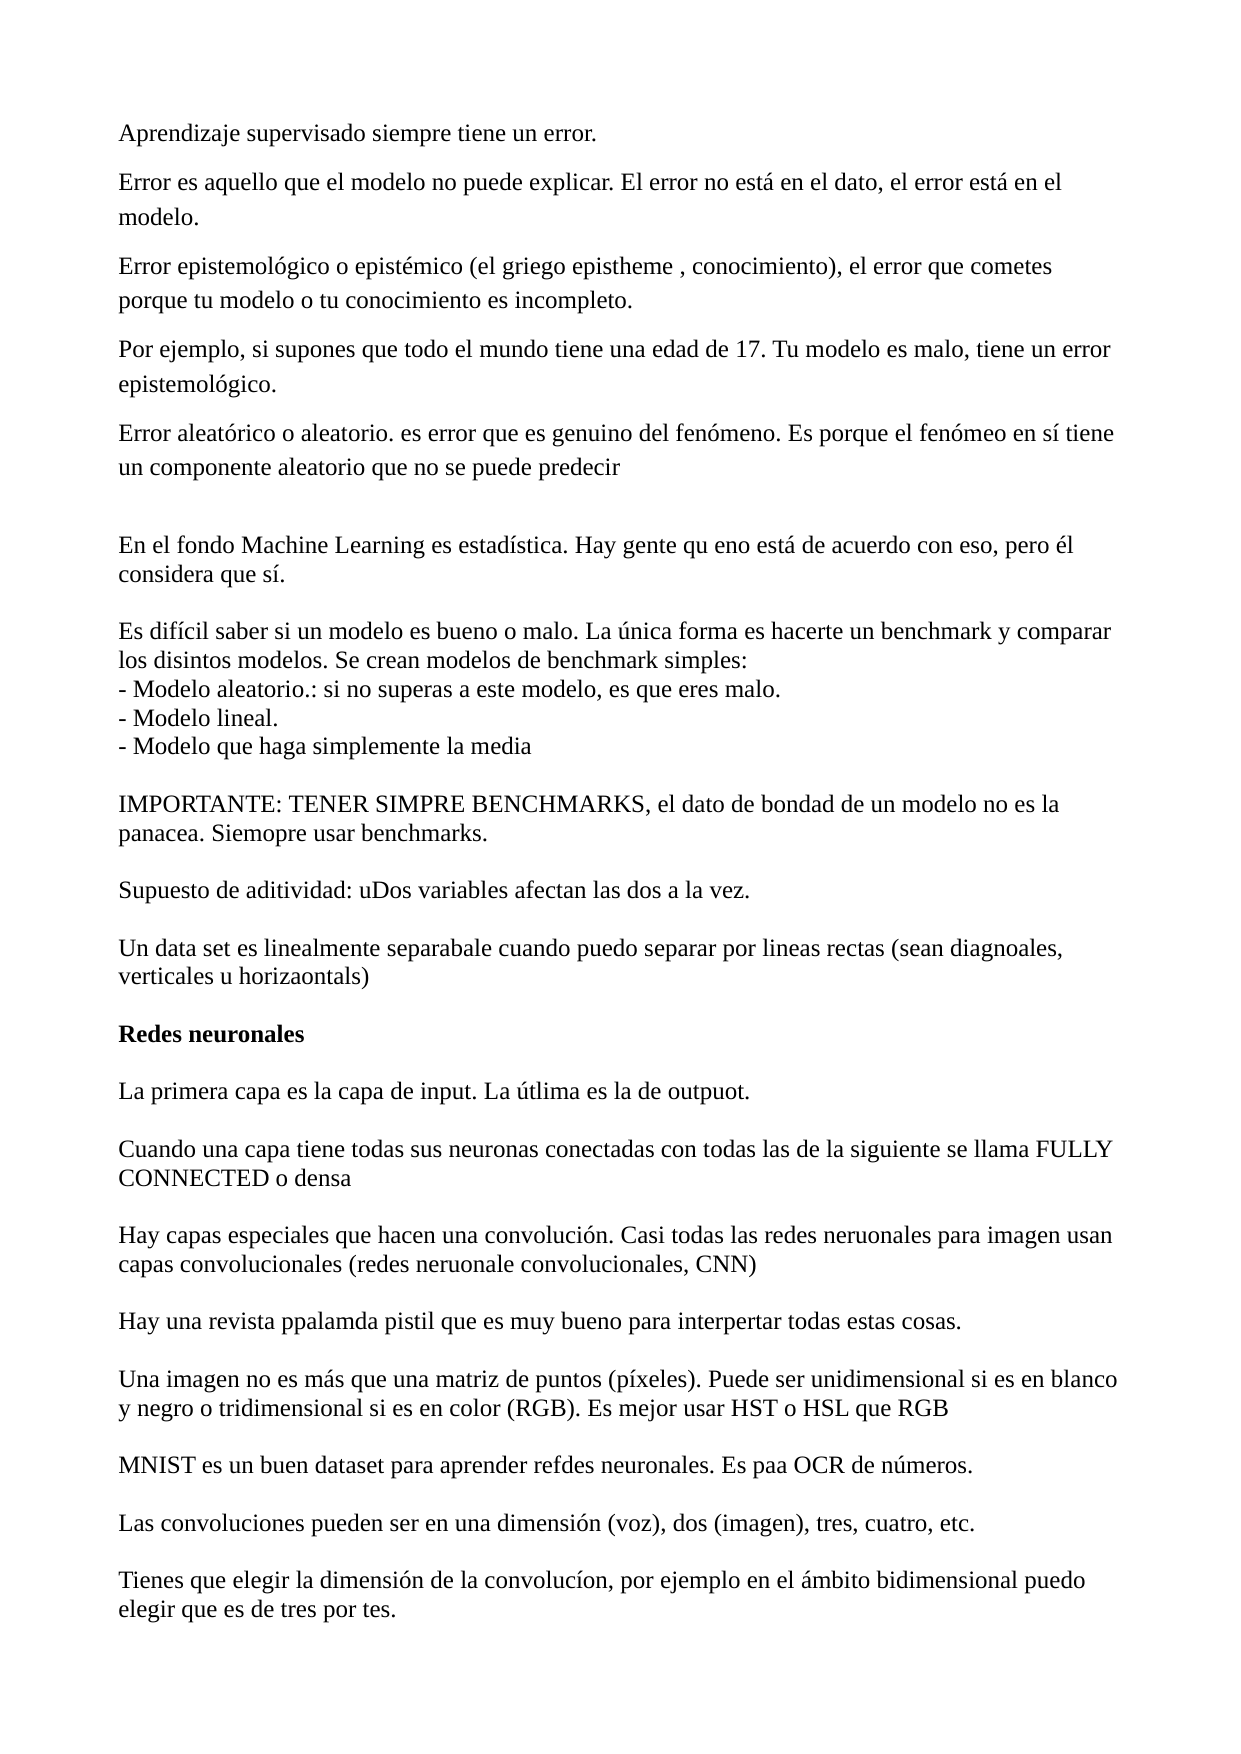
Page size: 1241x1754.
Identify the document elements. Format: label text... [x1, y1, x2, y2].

text Un data set es linealmente separabale cuando puedo separar por lineas rectas (sean diagnoales, verticales u horizaontals) [118, 933, 1122, 990]
text Tienes que elegir la dimensión de la convolucíon, por ejemplo en el ámbito bidimensional puedo elegir que es de tres por tes. [118, 1565, 1122, 1623]
text Cuando una capa tiene todas sus neuronas conectadas con todas las de la siguiente se llama FULLY CONNECTED o densa [118, 1134, 1122, 1191]
text Error epistemológico o epistémico (el griego epistheme , conocimiento), el error que cometes porque tu modelo o tu conocimiento es incompleto. [118, 251, 1122, 314]
text Redes neuronales [118, 1019, 1122, 1048]
text IMPORTANTE: TENER SIMPRE BENCHMARKS, el dato de bondad de un modelo no es la panacea. Siemopre usar benchmarks. [118, 789, 1122, 846]
text Es difícil saber si un modelo es bueno o malo. La única forma es hacerte un benchmark y comparar los disintos modelos. Se crean modelos de benchmark simples: [118, 616, 1122, 674]
text Supuesto de aditividad: uDos variables afectan las dos a la vez. [118, 875, 1122, 904]
text Por ejemplo, si supones que todo el mundo tiene una edad de 17. Tu modelo es malo, tiene un error epistemológico. [118, 334, 1122, 397]
text - Modelo lineal. [118, 703, 1122, 731]
text Las convoluciones pueden ser en una dimensión (voz), dos (imagen), tres, cuatro, etc. [118, 1508, 1122, 1536]
text Error aleatórico o aleatorio. es error que es genuino del fenómeno. Es porque el fenómeo en sí tiene un componente aleatorio que no se puede predecir [118, 418, 1122, 481]
text Error es aquello que el modelo no puede explicar. El error no está en el dato, el error está en el modelo. [118, 167, 1122, 230]
text Aprendizaje supervisado siempre tiene un error. [118, 118, 1122, 147]
text - Modelo que haga simplemente la media [118, 731, 1122, 760]
text Hay capas especiales que hacen una convolución. Casi todas las redes neruonales para imagen usan capas convolucionales (redes neruonale convolucionales, CNN) [118, 1220, 1122, 1278]
text - Modelo aleatorio.: si no superas a este modelo, es que eres malo. [118, 674, 1122, 703]
text Hay una revista ppalamda pistil que es muy bueno para interpertar todas estas cosas. [118, 1306, 1122, 1335]
text La primera capa es la capa de input. La útlima es la de outpuot. [118, 1076, 1122, 1105]
text Una imagen no es más que una matriz de puntos (píxeles). Puede ser unidimensional si es en blanco y negro o tridimensional si es en color (RGB). Es mejor usar HST o HSL que RGB [118, 1364, 1122, 1421]
text En el fondo Machine Learning es estadística. Hay gente qu eno está de acuerdo con eso, pero él considera que sí. [118, 530, 1122, 588]
text MNIST es un buen dataset para aprender refdes neuronales. Es paa OCR de números. [118, 1450, 1122, 1479]
